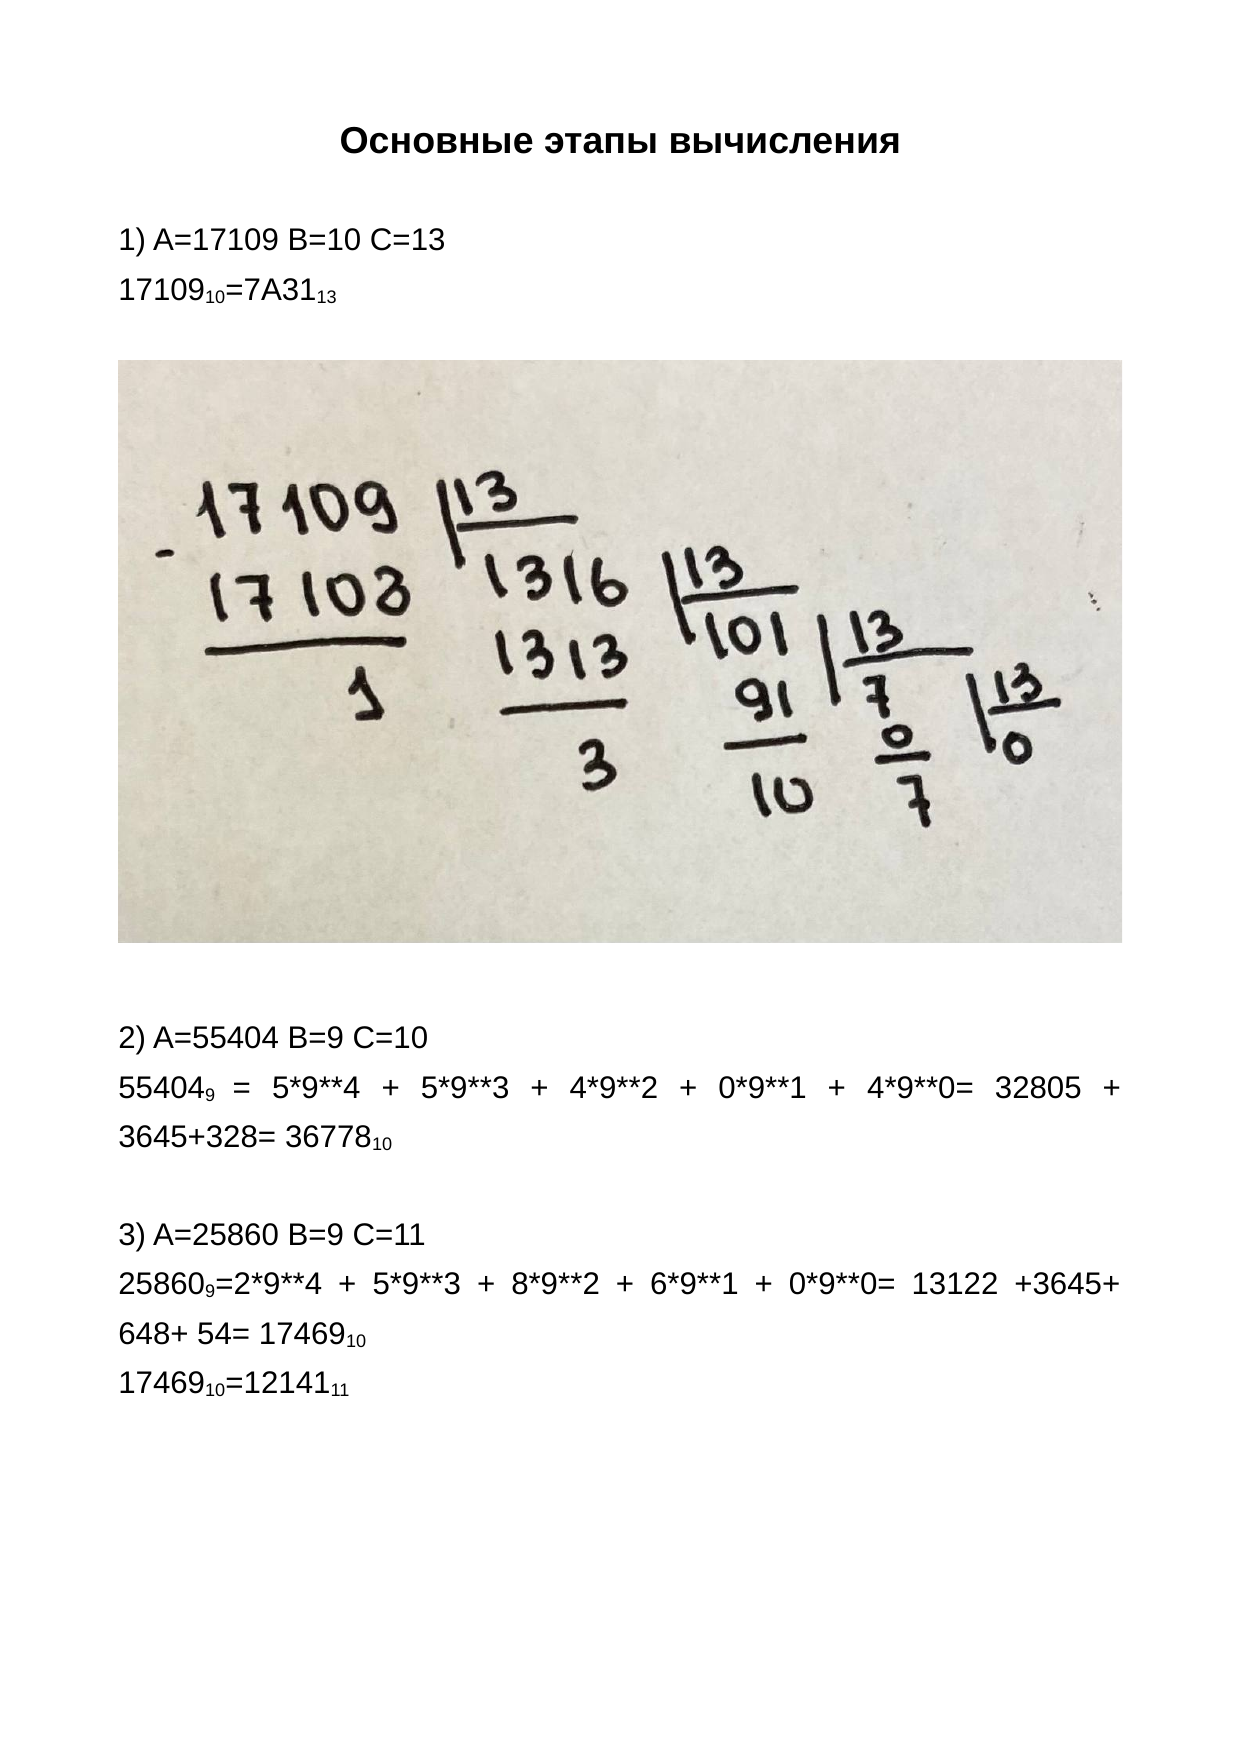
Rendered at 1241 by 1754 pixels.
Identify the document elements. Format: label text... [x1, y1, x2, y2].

text 1746910=1214111 [118, 1364, 1122, 1400]
text 2) A=55404 B=9 C=10 [118, 1019, 1122, 1055]
text 1) A=17109 В=10 С=13 [118, 221, 1122, 257]
text 554049 = 5*9**4 + 5*9**3 + 4*9**2 + 0*9**1 + 4*9**0= 32805 + 3645+328= 3677810 [118, 1069, 1122, 1154]
picture [118, 360, 1123, 943]
text 1710910=7A3113 [118, 271, 1122, 307]
text 258609=2*9**4 + 5*9**3 + 8*9**2 + 6*9**1 + 0*9**0= 13122 +3645+ 648+ 54= 1746910 [118, 1265, 1122, 1351]
text 3) A=25860 B=9 C=11 [118, 1216, 1122, 1251]
subtitle Основные этапы вычисления [118, 118, 1122, 161]
